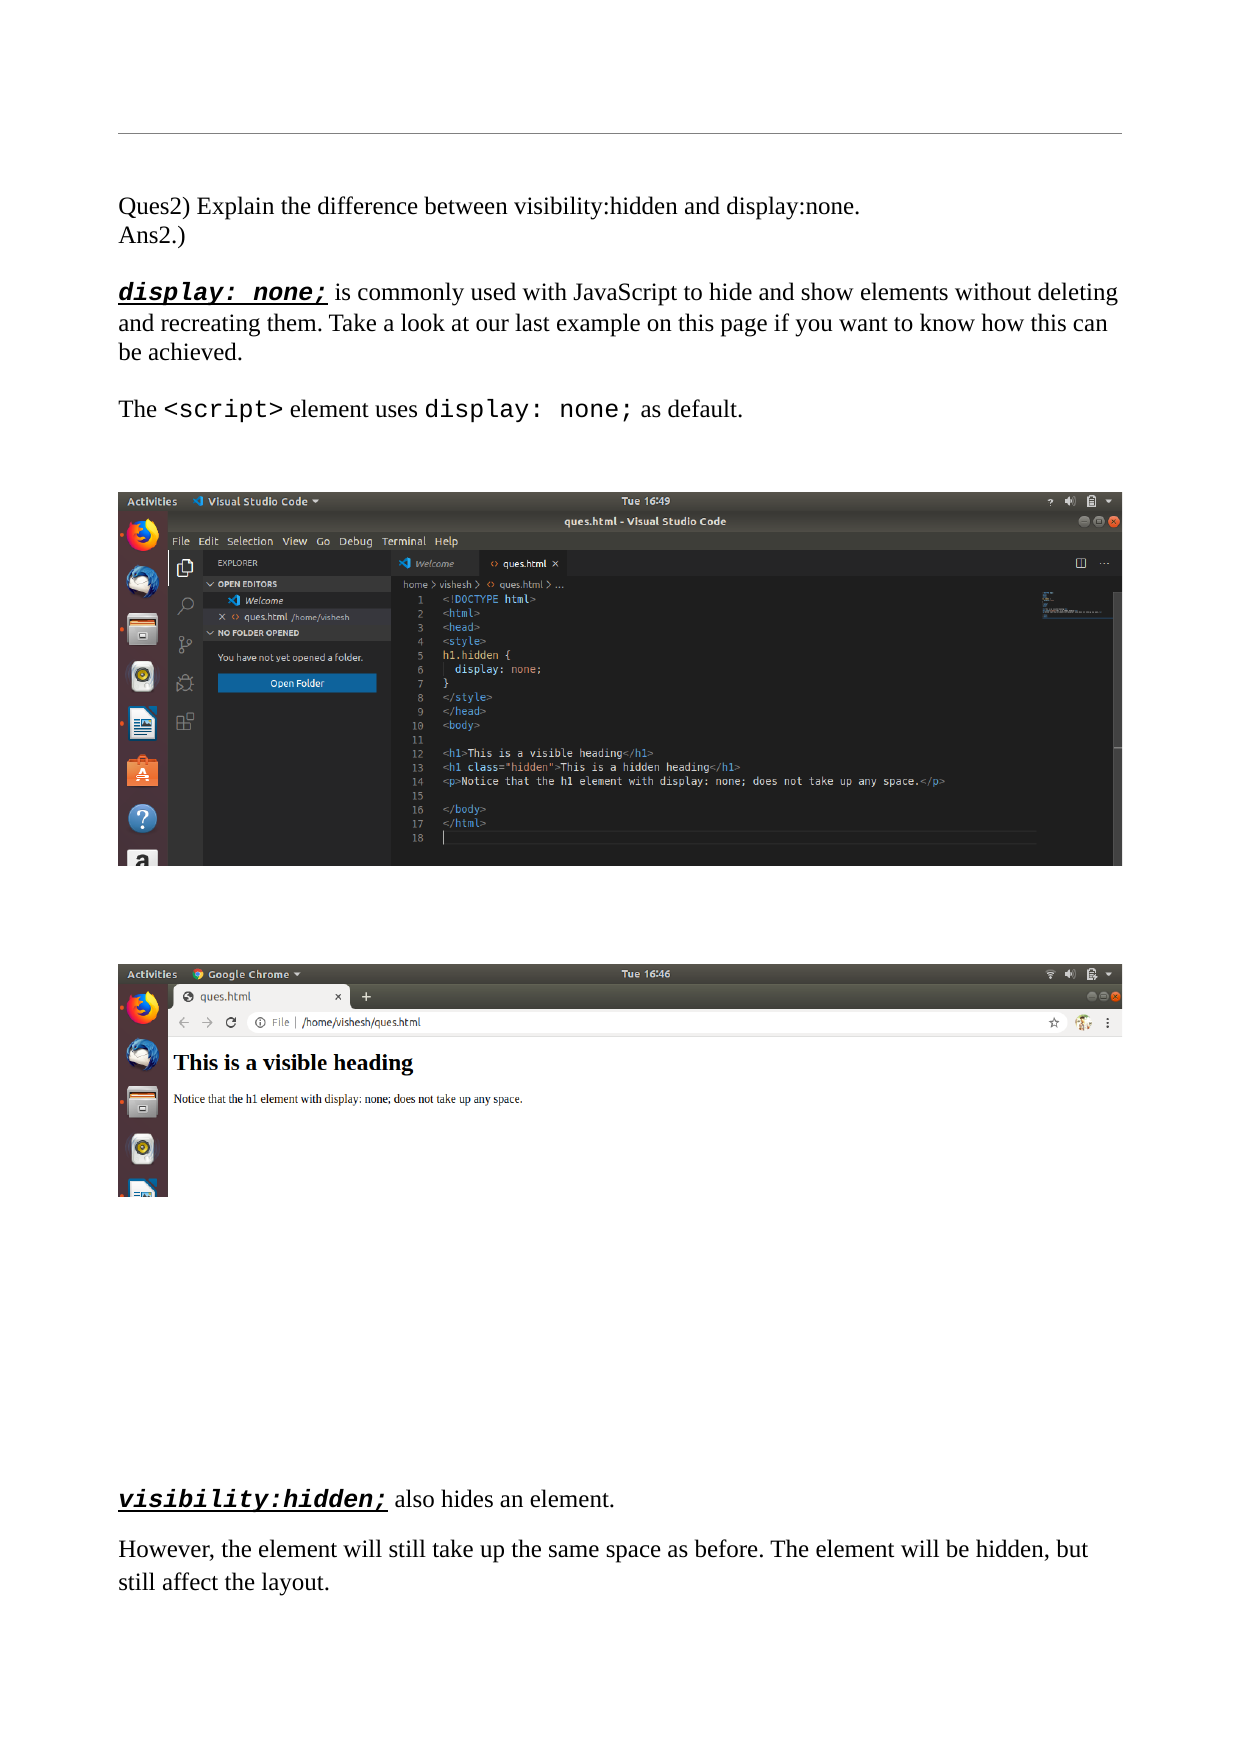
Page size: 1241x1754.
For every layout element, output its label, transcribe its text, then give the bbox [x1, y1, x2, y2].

text However, the element will still take up the same space as before. The element will be hidden, but still affect the layout. [118, 1534, 1122, 1596]
text Ans2.) [118, 220, 1122, 248]
text display: none; is commonly used with JavaScript to hide and show elements without deleting and recreating them. Take a look at our last example on this page if you want to know how this can be achieved. [118, 277, 1122, 366]
text Ques2) Explain the difference between visibility:hidden and display:none. [118, 191, 1122, 220]
picture [118, 964, 1123, 1197]
text The <script> element uses display: none; as default. [118, 394, 1122, 425]
picture [118, 492, 1123, 866]
text visibility:hidden; also hides an element. [118, 1484, 1122, 1515]
